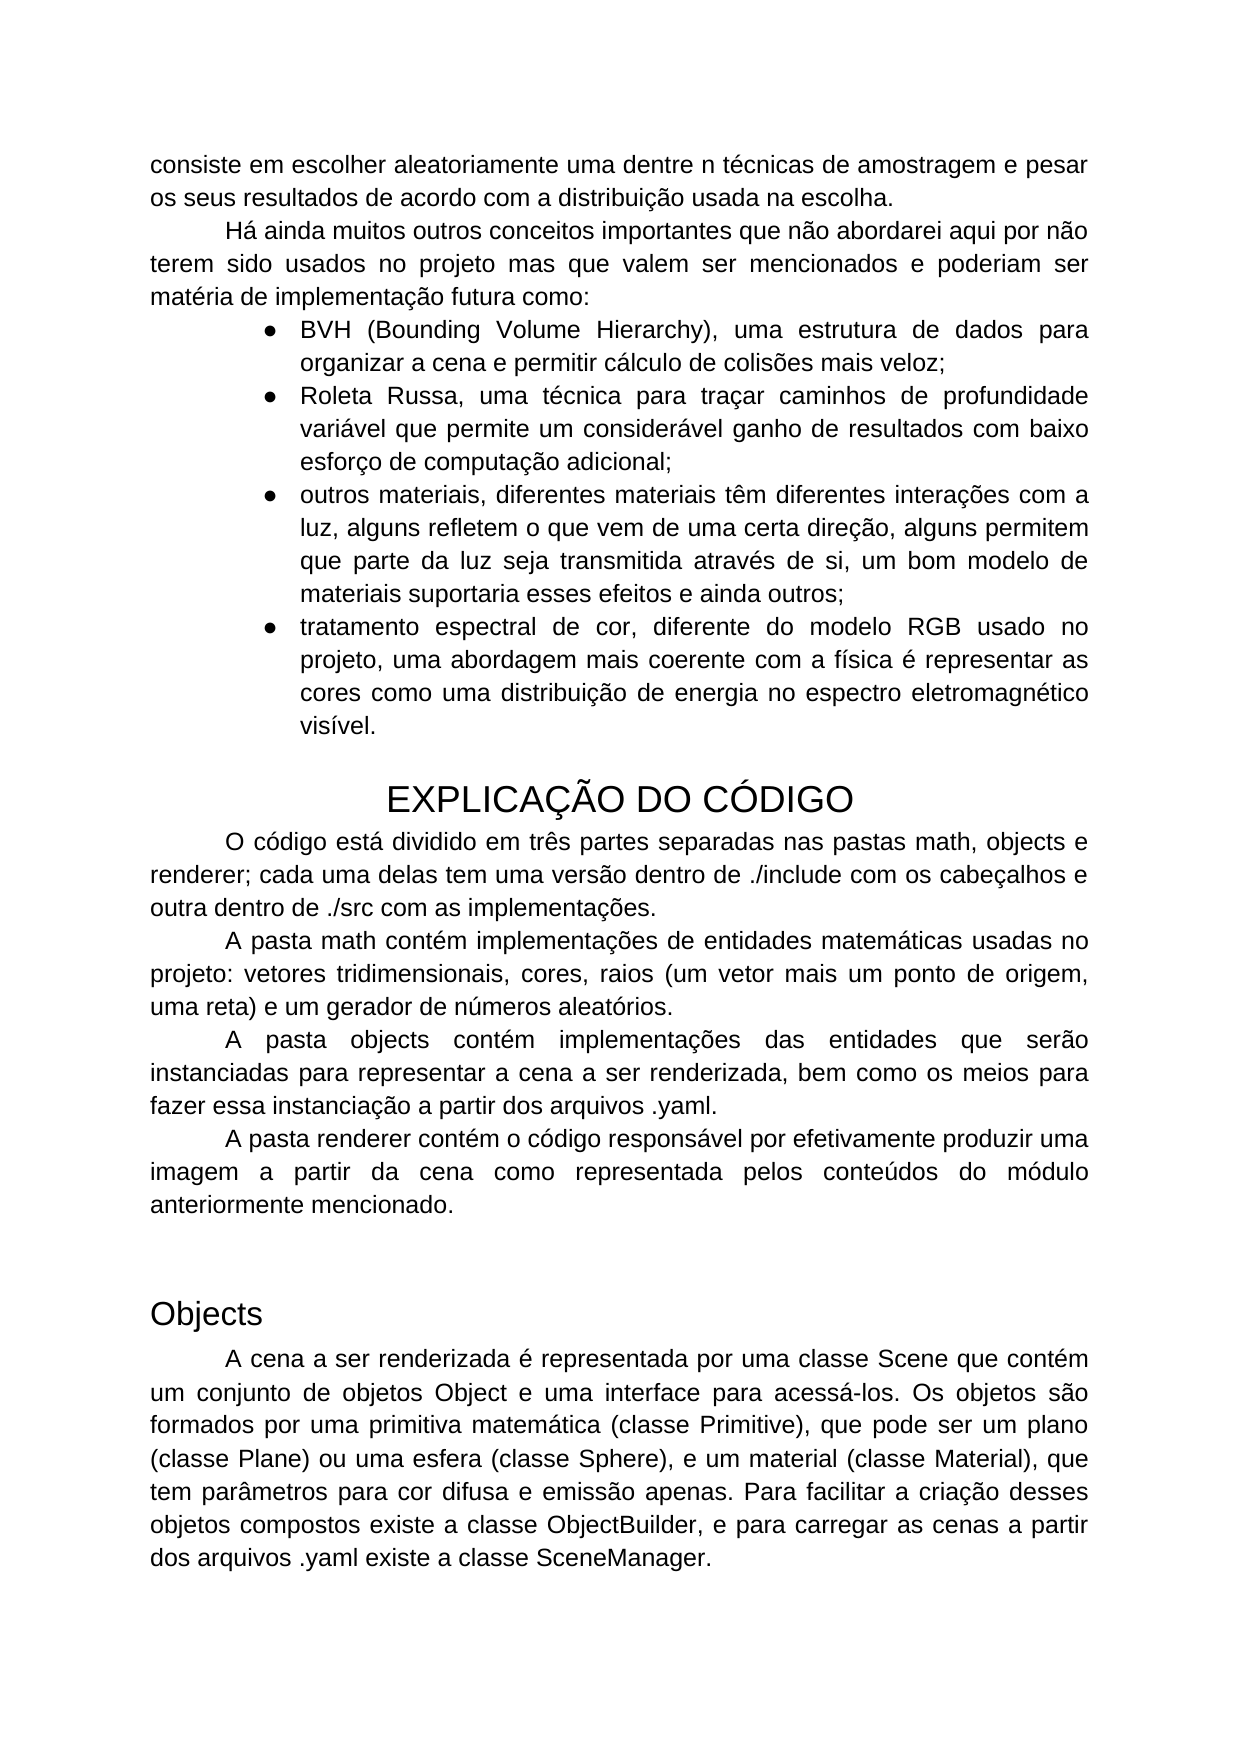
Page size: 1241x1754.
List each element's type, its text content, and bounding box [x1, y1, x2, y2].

title EXPLICAÇÃO DO CÓDIGO [150, 777, 1090, 821]
text A pasta renderer contém o código responsável por efetivamente produzir uma imagem a partir da cena como representada pelos conteúdos do módulo anteriormente mencionado. [150, 1124, 1090, 1219]
list Roleta Russa, uma técnica para traçar caminhos de profundidade variável que permite um considerável ganho de resultados com baixo esforço de computação adicional; [262, 381, 1090, 476]
list outros materiais, diferentes materiais têm diferentes interações com a luz, alguns refletem o que vem de uma certa direção, alguns permitem que parte da luz seja transmitida através de si, um bom modelo de materiais suportaria esses efeitos e ainda outros; [262, 480, 1090, 608]
text O código está dividido em três partes separadas nas pastas math, objects e renderer; cada uma delas tem uma versão dentro de ./include com os cabeçalhos e outra dentro de ./src com as implementações. [150, 827, 1090, 922]
text A pasta math contém implementações de entidades matemáticas usadas no projeto: vetores tridimensionais, cores, raios (um vetor mais um ponto de origem, uma reta) e um gerador de números aleatórios. [150, 926, 1090, 1021]
text Há ainda muitos outros conceitos importantes que não abordarei aqui por não terem sido usados no projeto mas que valem ser mencionados e poderiam ser matéria de implementação futura como: [150, 216, 1090, 311]
list BVH (Bounding Volume Hierarchy), uma estrutura de dados para organizar a cena e permitir cálculo de colisões mais veloz; [262, 315, 1090, 377]
list tratamento espectral de cor, diferente do modelo RGB usado no projeto, uma abordagem mais coerente com a física é representar as cores como uma distribuição de energia no espectro eletromagnético visível. [262, 612, 1090, 740]
text A cena a ser renderizada é representada por uma classe Scene que contém um conjunto de objetos Object e uma interface para acessá-los. Os objetos são formados por uma primitiva matemática (classe Primitive), que pode ser um plano (classe Plane) ou uma esfera (classe Sphere), e um material (classe Material), que tem parâmetros para cor difusa e emissão apenas. Para facilitar a criação desses objetos compostos existe a classe ObjectBuilder, e para carregar as cenas a partir dos arquivos .yaml existe a classe SceneManager. [150, 1344, 1090, 1571]
subtitle Objects [150, 1293, 1090, 1332]
text A pasta objects contém implementações das entidades que serão instanciadas para representar a cena a ser renderizada, bem como os meios para fazer essa instanciação a partir dos arquivos .yaml. [150, 1025, 1090, 1120]
text consiste em escolher aleatoriamente uma dentre n técnicas de amostragem e pesar os seus resultados de acordo com a distribuição usada na escolha. [150, 150, 1090, 212]
